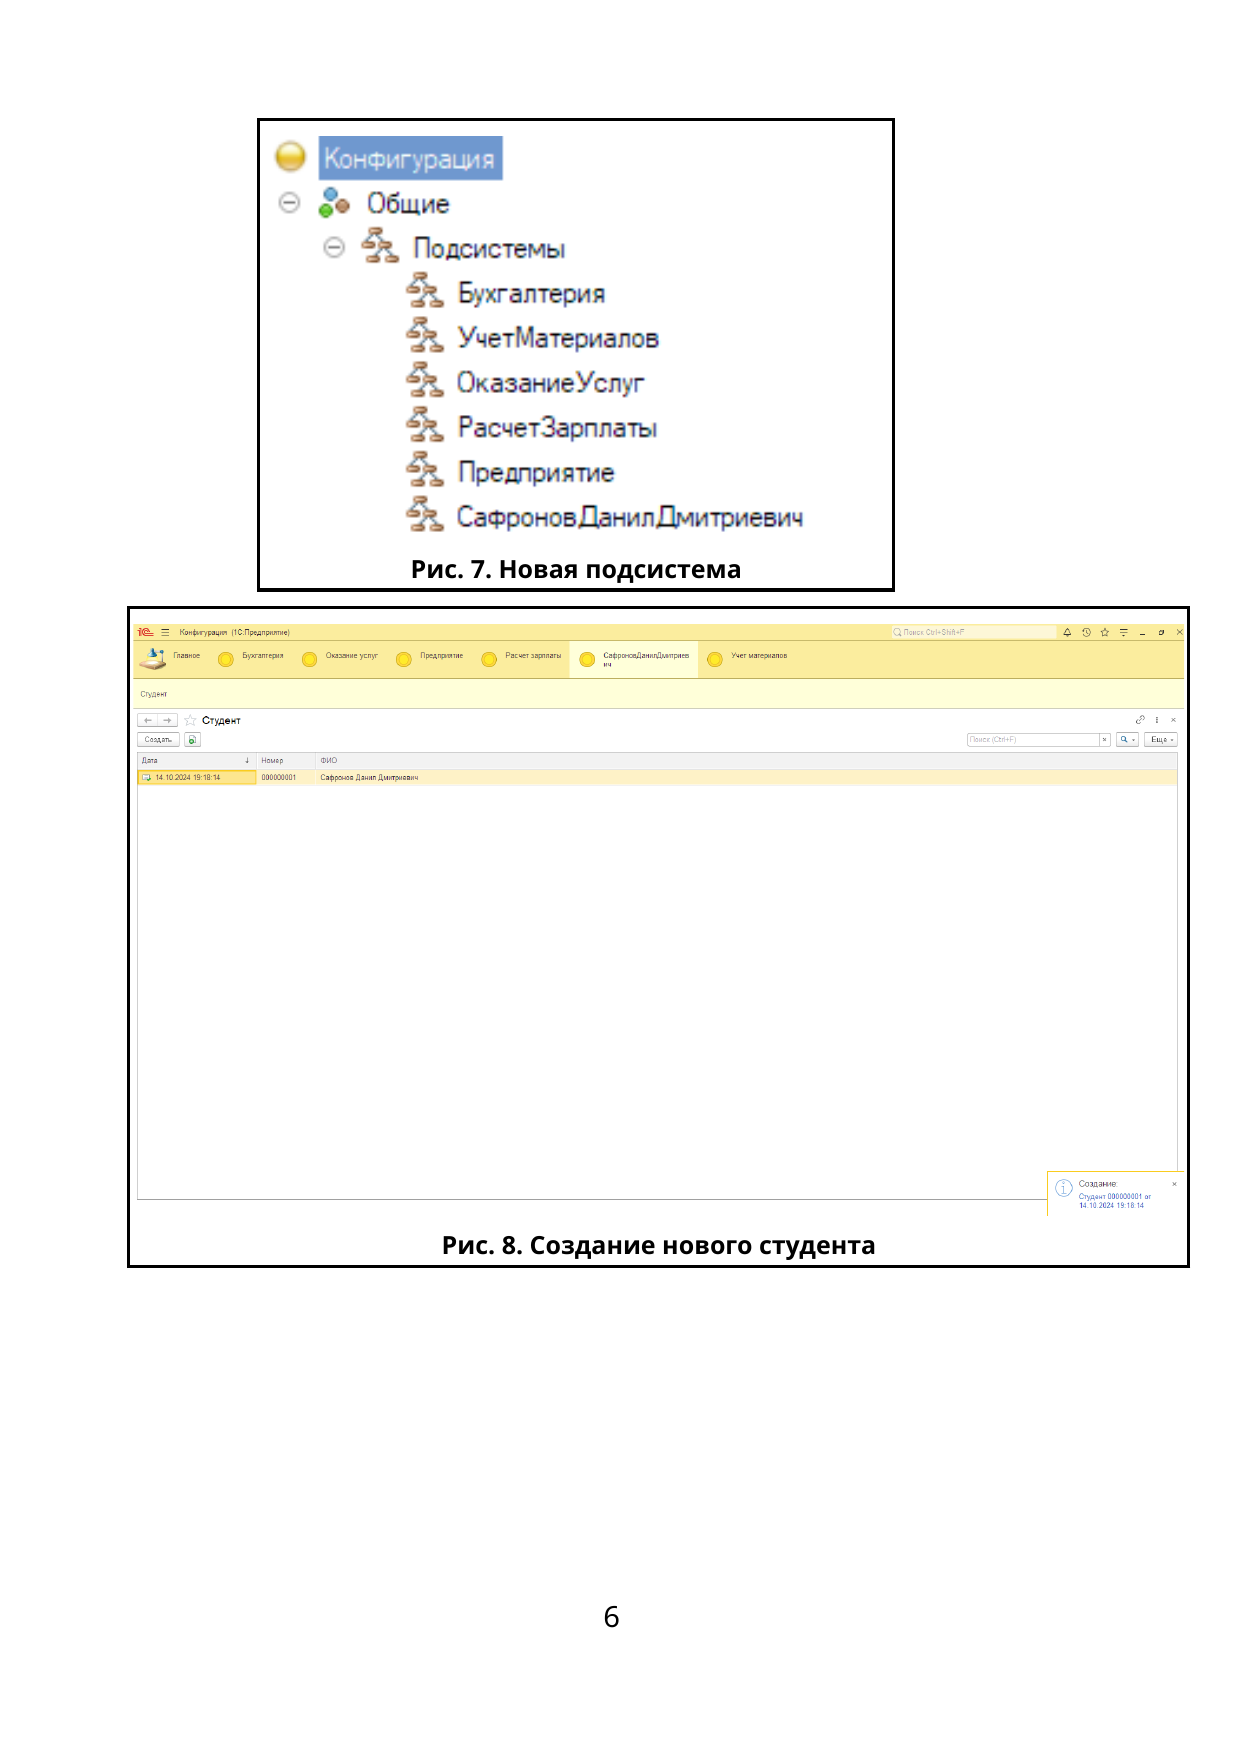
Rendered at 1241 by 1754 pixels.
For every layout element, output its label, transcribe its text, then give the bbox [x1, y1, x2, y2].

picture [263, 136, 889, 539]
text Рис. 7. Новая подсистема [263, 539, 889, 586]
text Рис. 8. Создание нового студента [133, 1216, 1184, 1262]
picture [133, 624, 1185, 1216]
